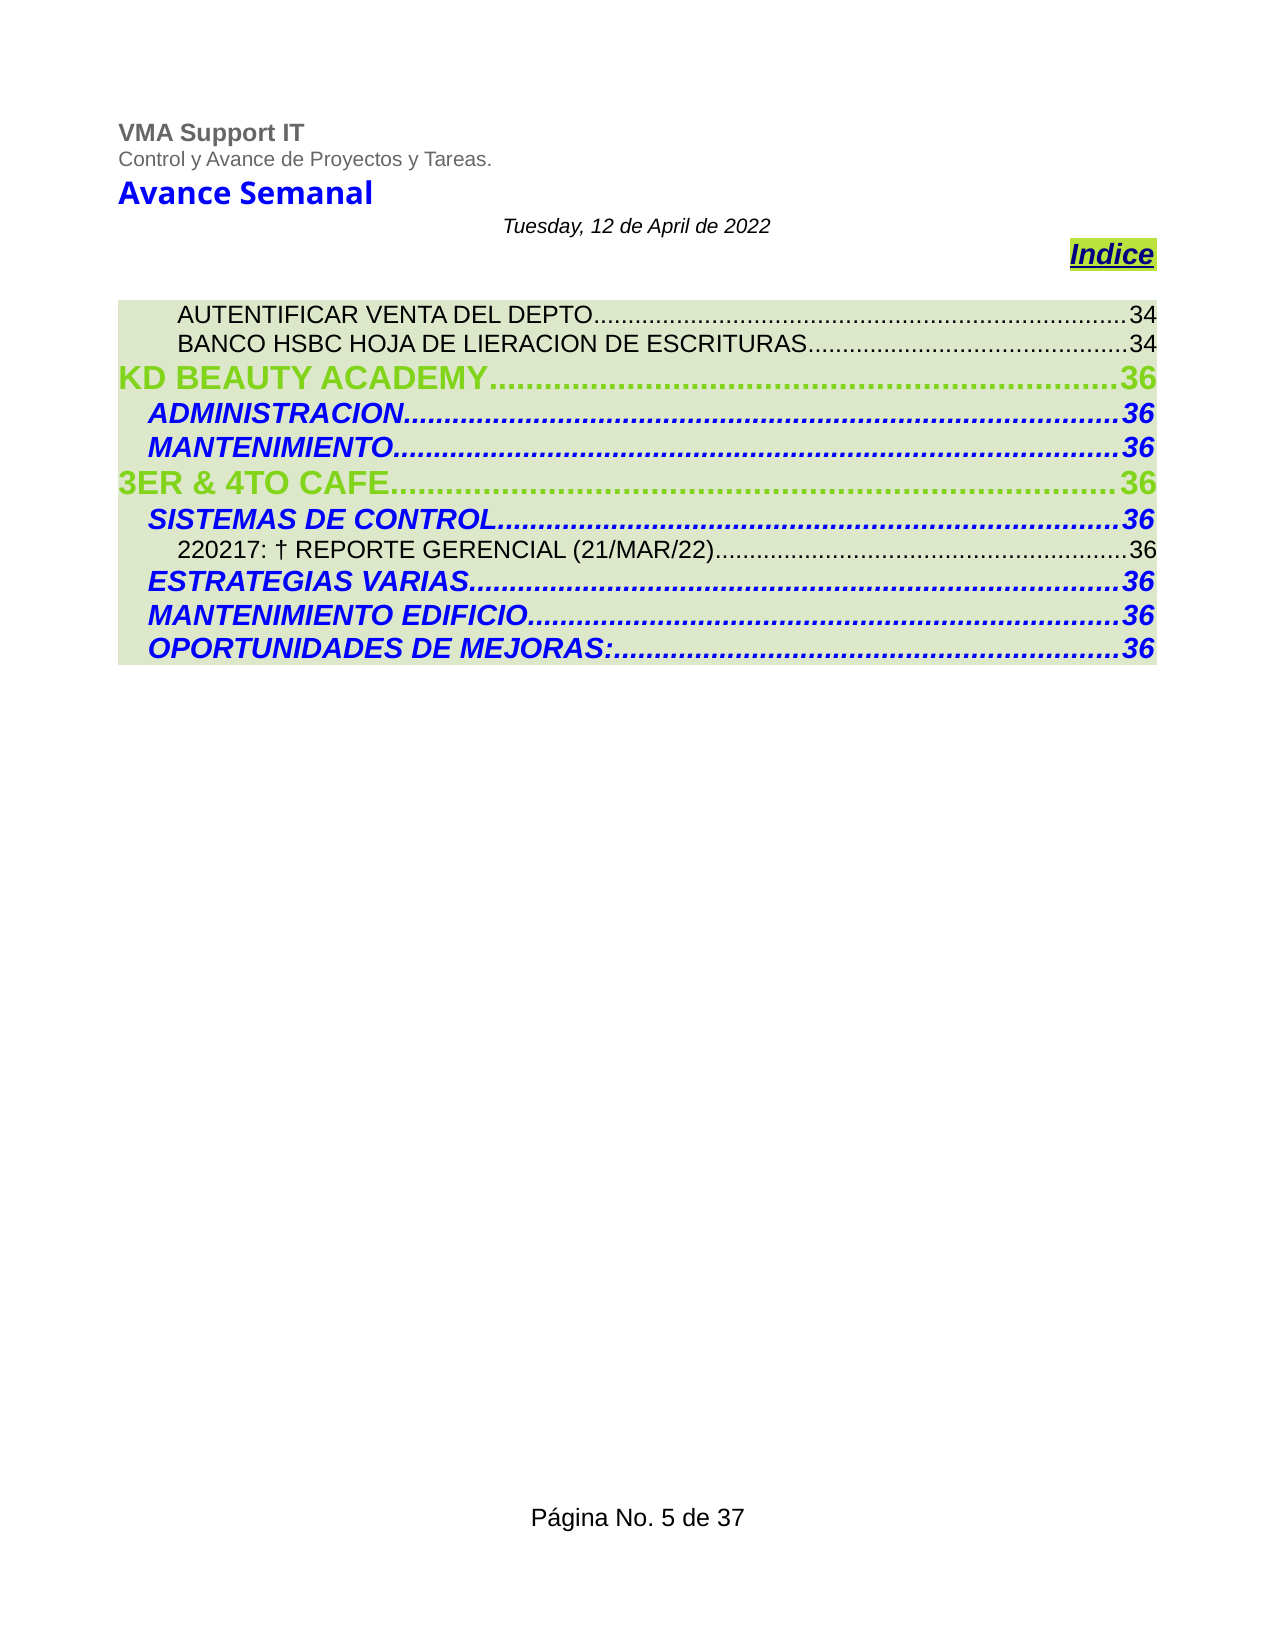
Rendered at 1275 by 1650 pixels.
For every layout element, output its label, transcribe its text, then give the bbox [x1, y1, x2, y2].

text MANTENIMIENTO EDIFICIO 36 [148, 598, 1157, 631]
text 3ER & 4TO CAFE 36 [118, 463, 1157, 502]
text KD BEAUTY ACADEMY 36 [118, 358, 1157, 396]
text OPoRTUNIDADES DE MEJORAS: 36 [148, 631, 1157, 665]
text 220217: † REPORTE GERENCIAL (21/MAR/22) 36 [177, 535, 1157, 564]
text ESTRATEGIAS VARIAS 36 [148, 564, 1157, 598]
text ADMINISTRACION 36 [148, 396, 1157, 430]
text AUTENTIFICAR VENTA DEL DEPTO 34 [177, 300, 1157, 329]
text BANCO HSBC HOJA DE LIERACION DE ESCRITURAS 34 [177, 329, 1157, 358]
text SISTEMAS DE CONTROL 36 [148, 502, 1157, 535]
text MANTENIMIENTO 36 [148, 430, 1157, 463]
